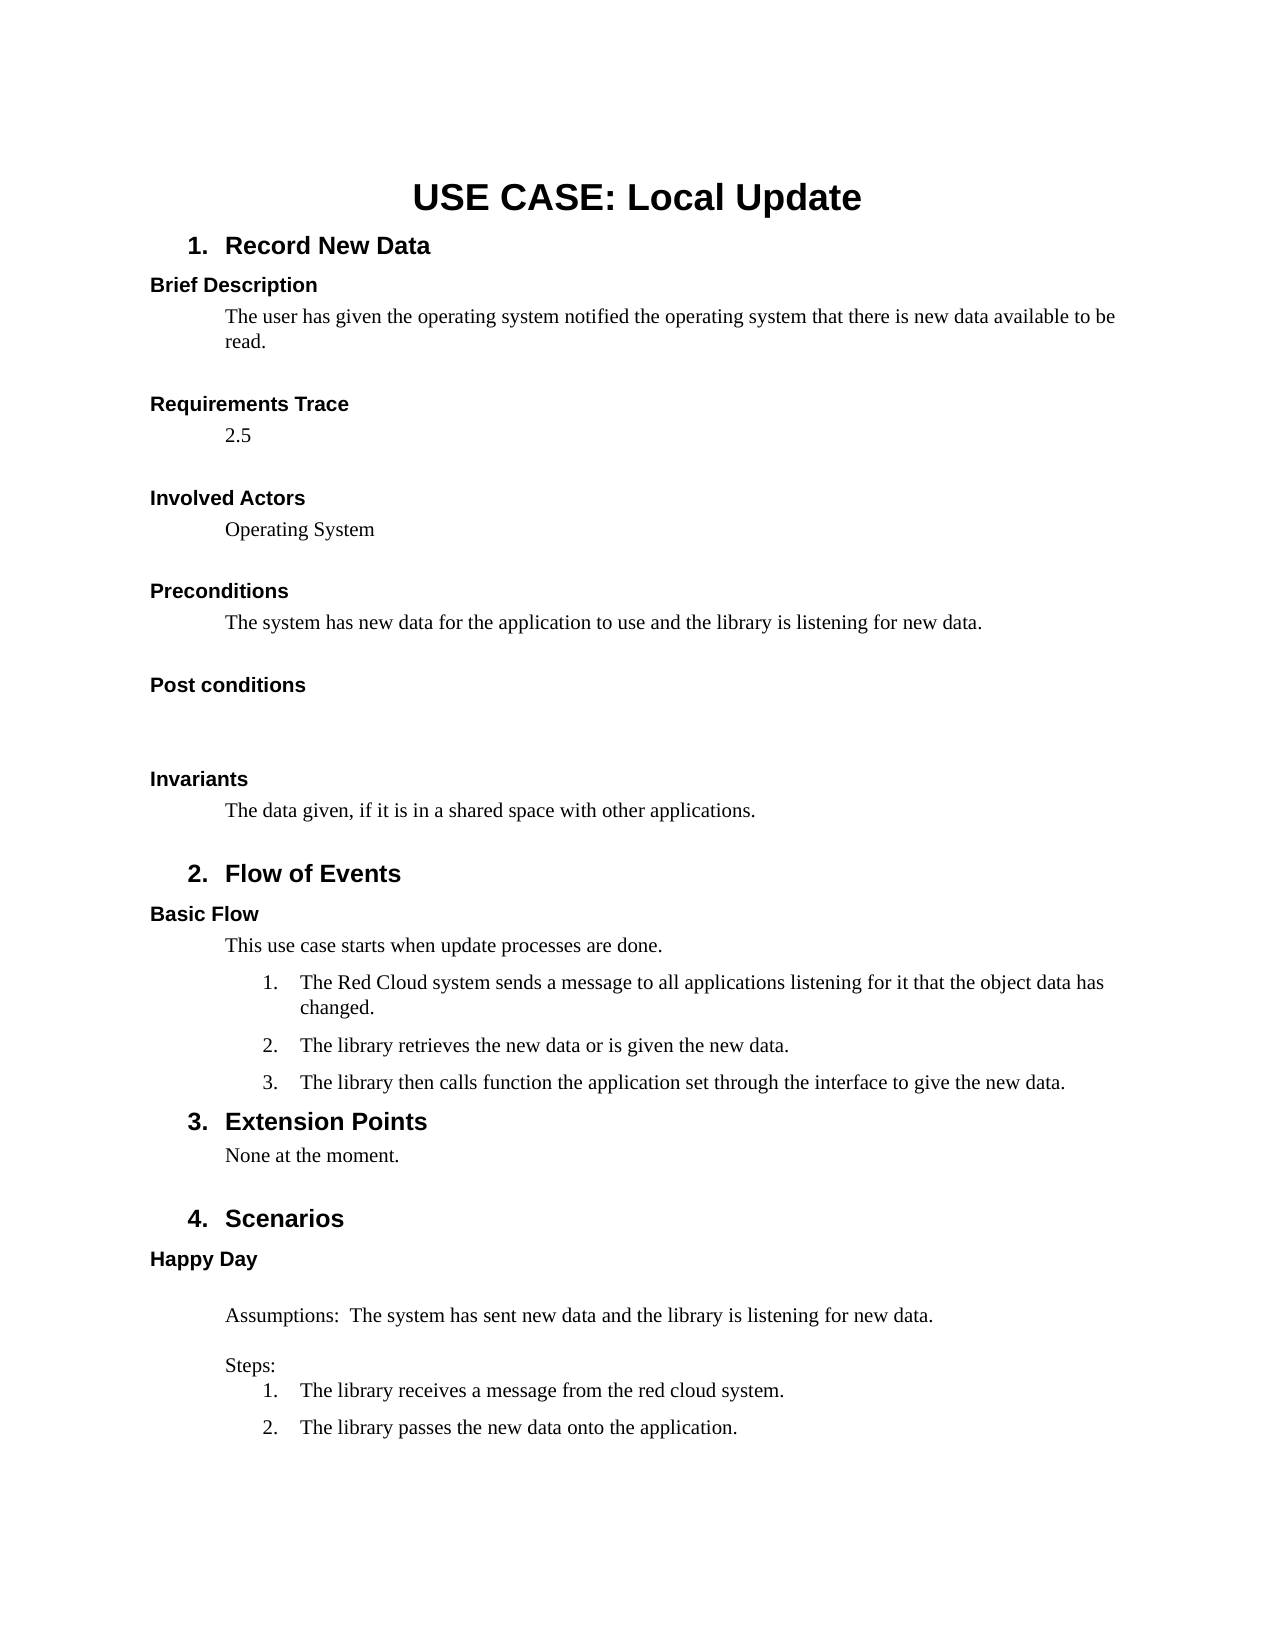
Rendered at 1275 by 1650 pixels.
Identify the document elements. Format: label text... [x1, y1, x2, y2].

subtitle Basic Flow [150, 901, 1125, 926]
list The library then calls function the application set through the interface to give the new data. [262, 1069, 1125, 1094]
text 2.5 [225, 422, 1125, 447]
subtitle Post conditions [150, 672, 1125, 697]
text The data given, if it is in a shared space with other applications. [225, 797, 1125, 822]
text None at the moment. [225, 1142, 1125, 1167]
text The user has given the operating system notified the operating system that there is new data available to be read. [225, 303, 1125, 353]
subtitle Extension Points [187, 1107, 1125, 1136]
list The library receives a message from the red cloud system. [262, 1377, 1125, 1402]
list The Red Cloud system sends a message to all applications listening for it that the object data has changed. [262, 969, 1125, 1019]
text The system has new data for the application to use and the library is listening for new data. [225, 609, 1125, 634]
subtitle Scenarios [187, 1204, 1125, 1233]
subtitle Flow of Events [187, 859, 1125, 888]
subtitle Requirements Trace [150, 391, 1125, 416]
subtitle Invariants [150, 766, 1125, 791]
subtitle Preconditions [150, 578, 1125, 603]
subtitle Record New Data [187, 231, 1125, 259]
text Assumptions: The system has sent new data and the library is listening for new data. [225, 1302, 1125, 1327]
list The library retrieves the new data or is given the new data. [262, 1032, 1125, 1057]
list The library passes the new data onto the application. [262, 1414, 1125, 1439]
text Steps: [225, 1352, 1125, 1377]
subtitle Involved Actors [150, 484, 1125, 509]
text Operating System [225, 516, 1125, 541]
text This use case starts when update processes are done. [225, 932, 1125, 957]
subtitle Brief Description [150, 272, 1125, 297]
subtitle Happy Day [150, 1246, 1125, 1271]
title USE CASE: Local Update [150, 175, 1125, 218]
